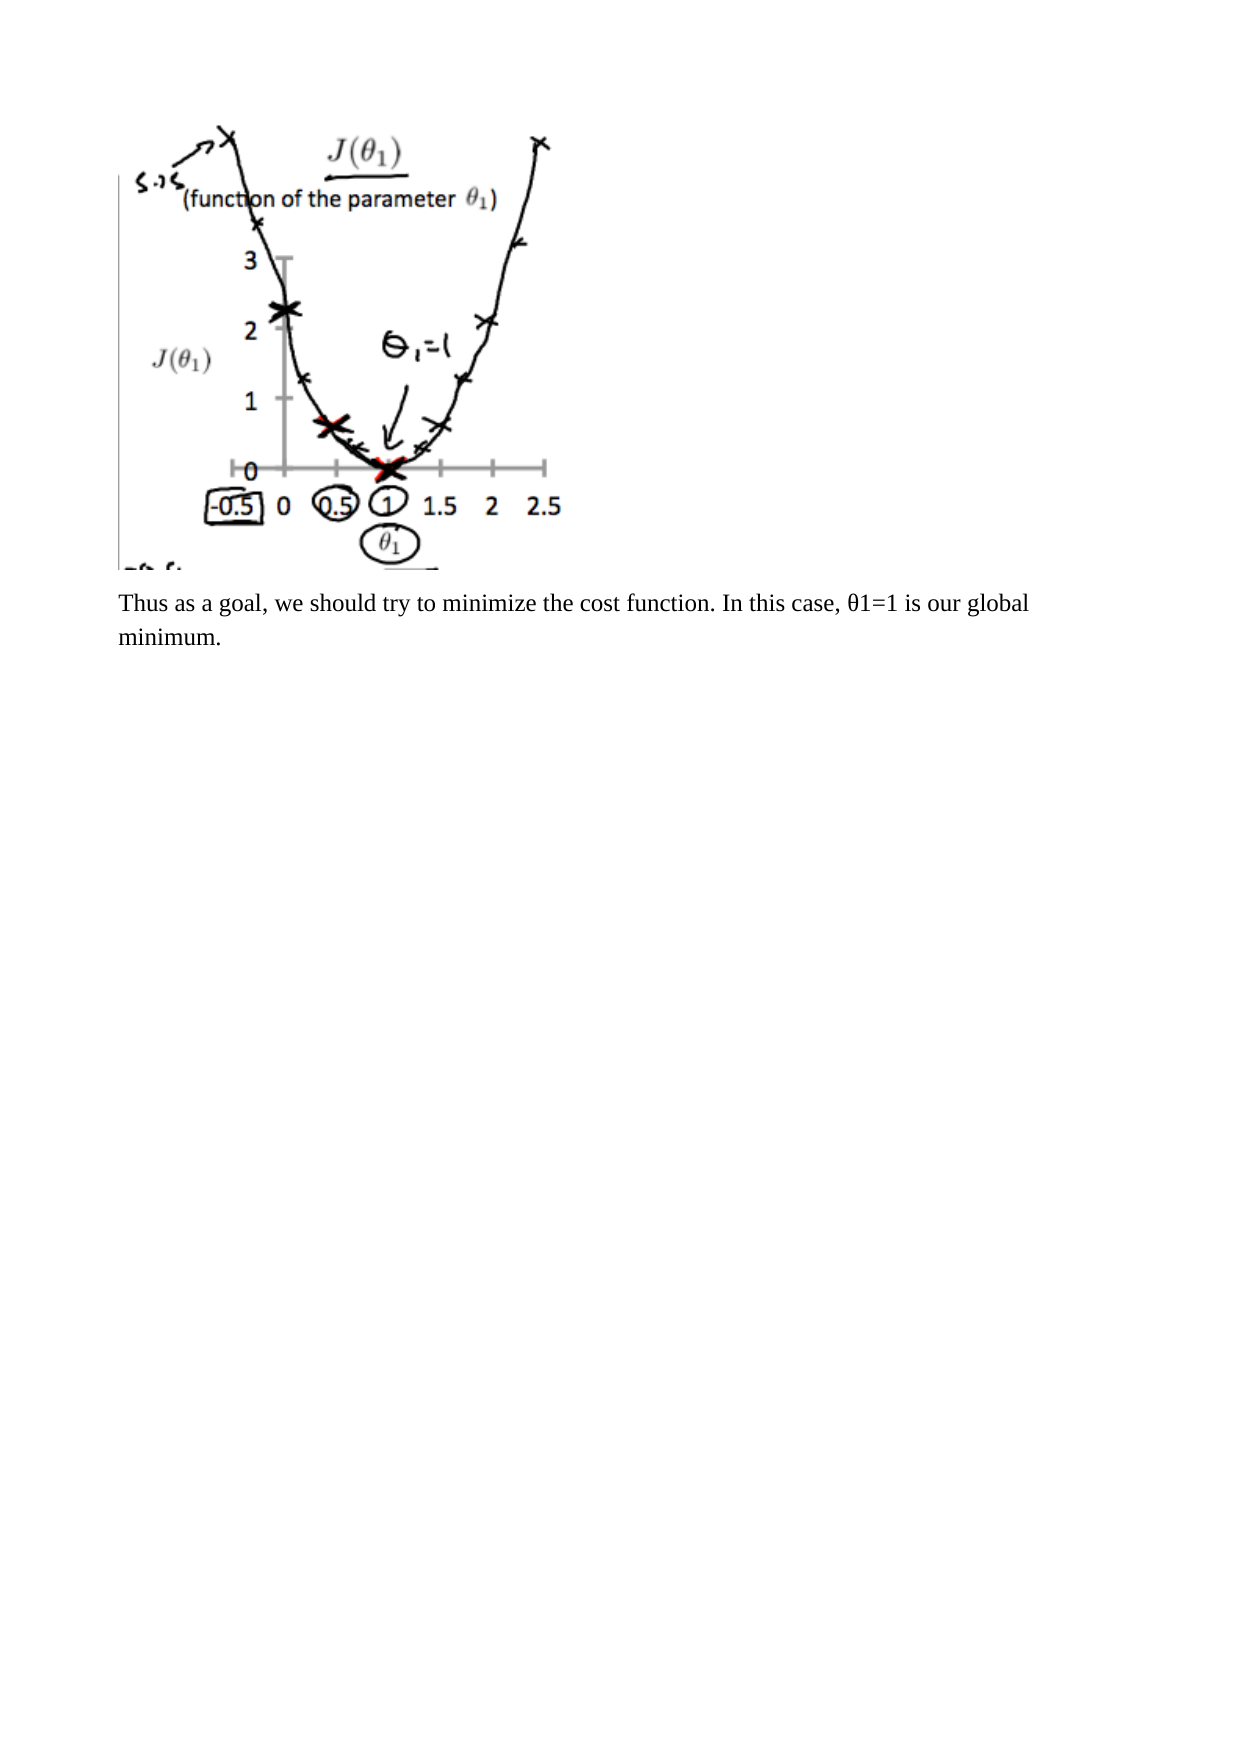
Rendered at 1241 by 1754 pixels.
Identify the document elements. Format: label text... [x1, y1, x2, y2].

picture [118, 118, 594, 570]
text Thus as a goal, we should try to minimize the cost function. In this case, θ1​=1 is our global minimum. [118, 588, 1122, 650]
